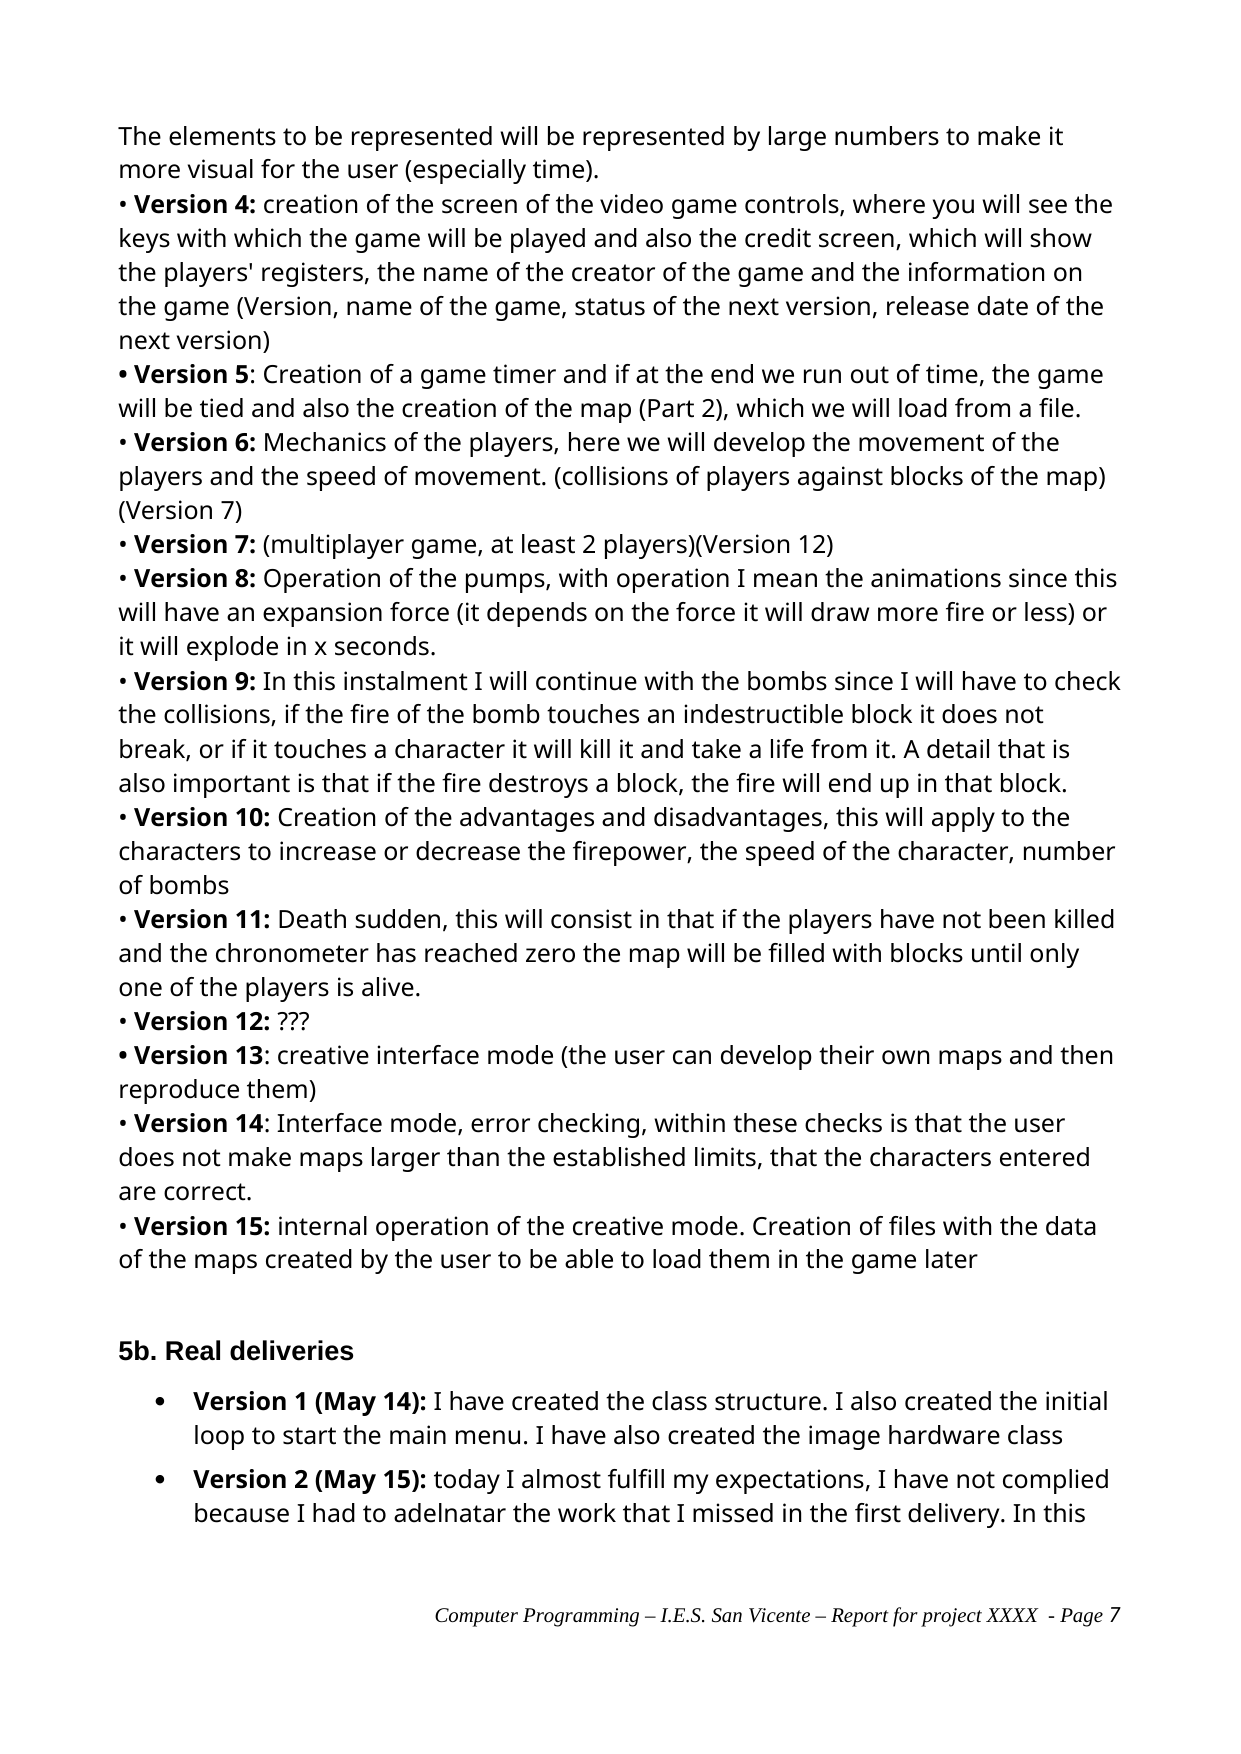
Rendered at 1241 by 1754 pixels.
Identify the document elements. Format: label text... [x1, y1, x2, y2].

text • Version 15: internal operation of the creative mode. Creation of files with the data of the maps created by the user to be able to load them in the game later [118, 1208, 1122, 1276]
text • Version 14: Interface mode, error checking, within these checks is that the user does not make maps larger than the established limits, that the characters entered are correct. [118, 1106, 1122, 1208]
text • Version 4: creation of the screen of the video game controls, where you will see the keys with which the game will be played and also the credit screen, which will show the players' registers, the name of the creator of the game and the information on the game (Version, name of the game, status of the next version, release date of the next version) [118, 186, 1122, 357]
list Version 1 (May 14): I have created the class structure. I also created the initial loop to start the main menu. I have also created the image hardware class [156, 1383, 1122, 1451]
text The elements to be represented will be represented by large numbers to make it more visual for the user (especially time). [118, 118, 1122, 186]
text • Version 10: Creation of the advantages and disadvantages, this will apply to the characters to increase or decrease the firepower, the speed of the character, number of bombs [118, 799, 1122, 902]
text • Version 12: ??? [118, 1004, 1122, 1038]
text • Version 13: creative interface mode (the user can develop their own maps and then reproduce them) [118, 1038, 1122, 1106]
text • Version 5: Creation of a game timer and if at the end we run out of time, the game will be tied and also the creation of the map (Part 2), which we will load from a file. [118, 357, 1122, 425]
text • Version 6: Mechanics of the players, here we will develop the movement of the players and the speed of movement. (collisions of players against blocks of the map)(Version 7) [118, 425, 1122, 527]
text • Version 8: Operation of the pumps, with operation I mean the animations since this will have an expansion force (it depends on the force it will draw more fire or less) or it will explode in x seconds. [118, 561, 1122, 663]
text • Version 9: In this instalment I will continue with the bombs since I will have to check the collisions, if the fire of the bomb touches an indestructible block it does not break, or if it touches a character it will kill it and take a life from it. A detail that is also important is that if the fire destroys a block, the fire will end up in that block. [118, 663, 1122, 799]
list Version 2 (May 15): today I almost fulfill my expectations, I have not complied because I had to adelnatar the work that I missed in the first delivery. In this [156, 1462, 1122, 1530]
subtitle 5b. Real deliveries [118, 1335, 1122, 1367]
text • Version 11: Death sudden, this will consist in that if the players have not been killed and the chronometer has reached zero the map will be filled with blocks until only one of the players is alive. [118, 902, 1122, 1004]
text • Version 7: (multiplayer game, at least 2 players)(Version 12) [118, 527, 1122, 561]
